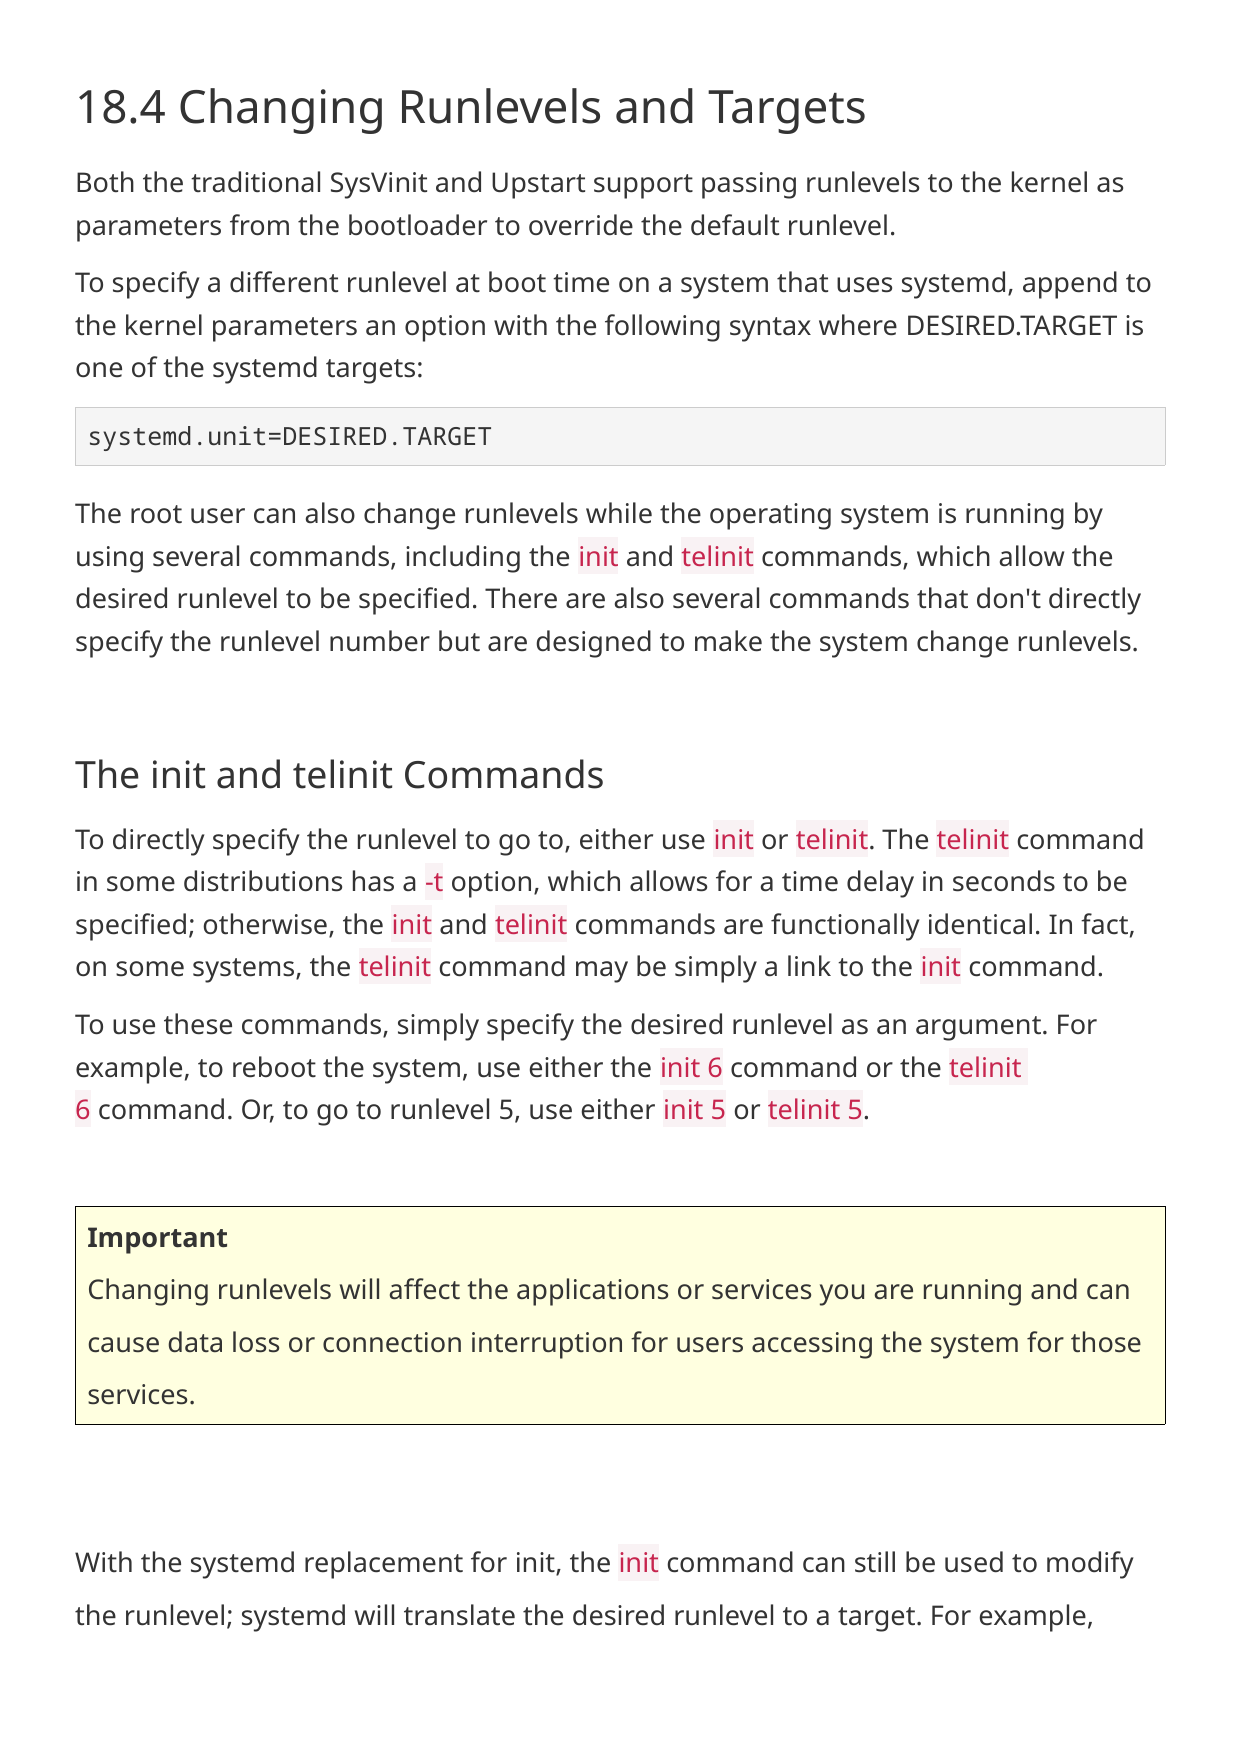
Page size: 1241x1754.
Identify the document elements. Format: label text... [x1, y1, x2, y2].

text Important [76, 1207, 1165, 1255]
text The root user can also change runlevels while the operating system is running by using several commands, including the init and telinit commands, which allow the desired runlevel to be specified. There are also several commands that don't directly specify the runlevel number but are designed to make the system change runlevels. [75, 495, 1165, 659]
text Changing runlevels will affect the applications or services you are running and can cause data loss or connection interruption for users accessing the system for those services. [76, 1259, 1165, 1424]
title The init and telinit Commands [75, 748, 1165, 799]
text To specify a different runlevel at boot time on a system that uses systemd, append to the kernel parameters an option with the following syntax where DESIRED.TARGET is one of the systemd targets: [75, 264, 1165, 386]
text To use these commands, simply specify the desired runlevel as an argument. For example, to reboot the system, use either the init 6 command or the telinit 6 command. Or, to go to runlevel 5, use either init 5 or telinit 5. [75, 1006, 1165, 1127]
text Both the traditional SysVinit and Upstart support passing runlevels to the kernel as parameters from the bootloader to override the default runlevel. [75, 163, 1165, 243]
title 18.4 Changing Runlevels and Targets [75, 75, 1165, 137]
text To directly specify the runlevel to go to, either use init or telinit. The telinit command in some distributions has a -t option, which allows for a time delay in seconds to be specified; otherwise, the init and telinit commands are functionally identical. In fact, on some systems, the telinit command may be simply a link to the init command. [75, 820, 1165, 984]
text systemd.unit=DESIRED.TARGET [76, 408, 1165, 465]
text With the systemd replacement for init, the init command can still be used to modify the runlevel; systemd will translate the desired runlevel to a target. For example, [75, 1544, 1165, 1633]
